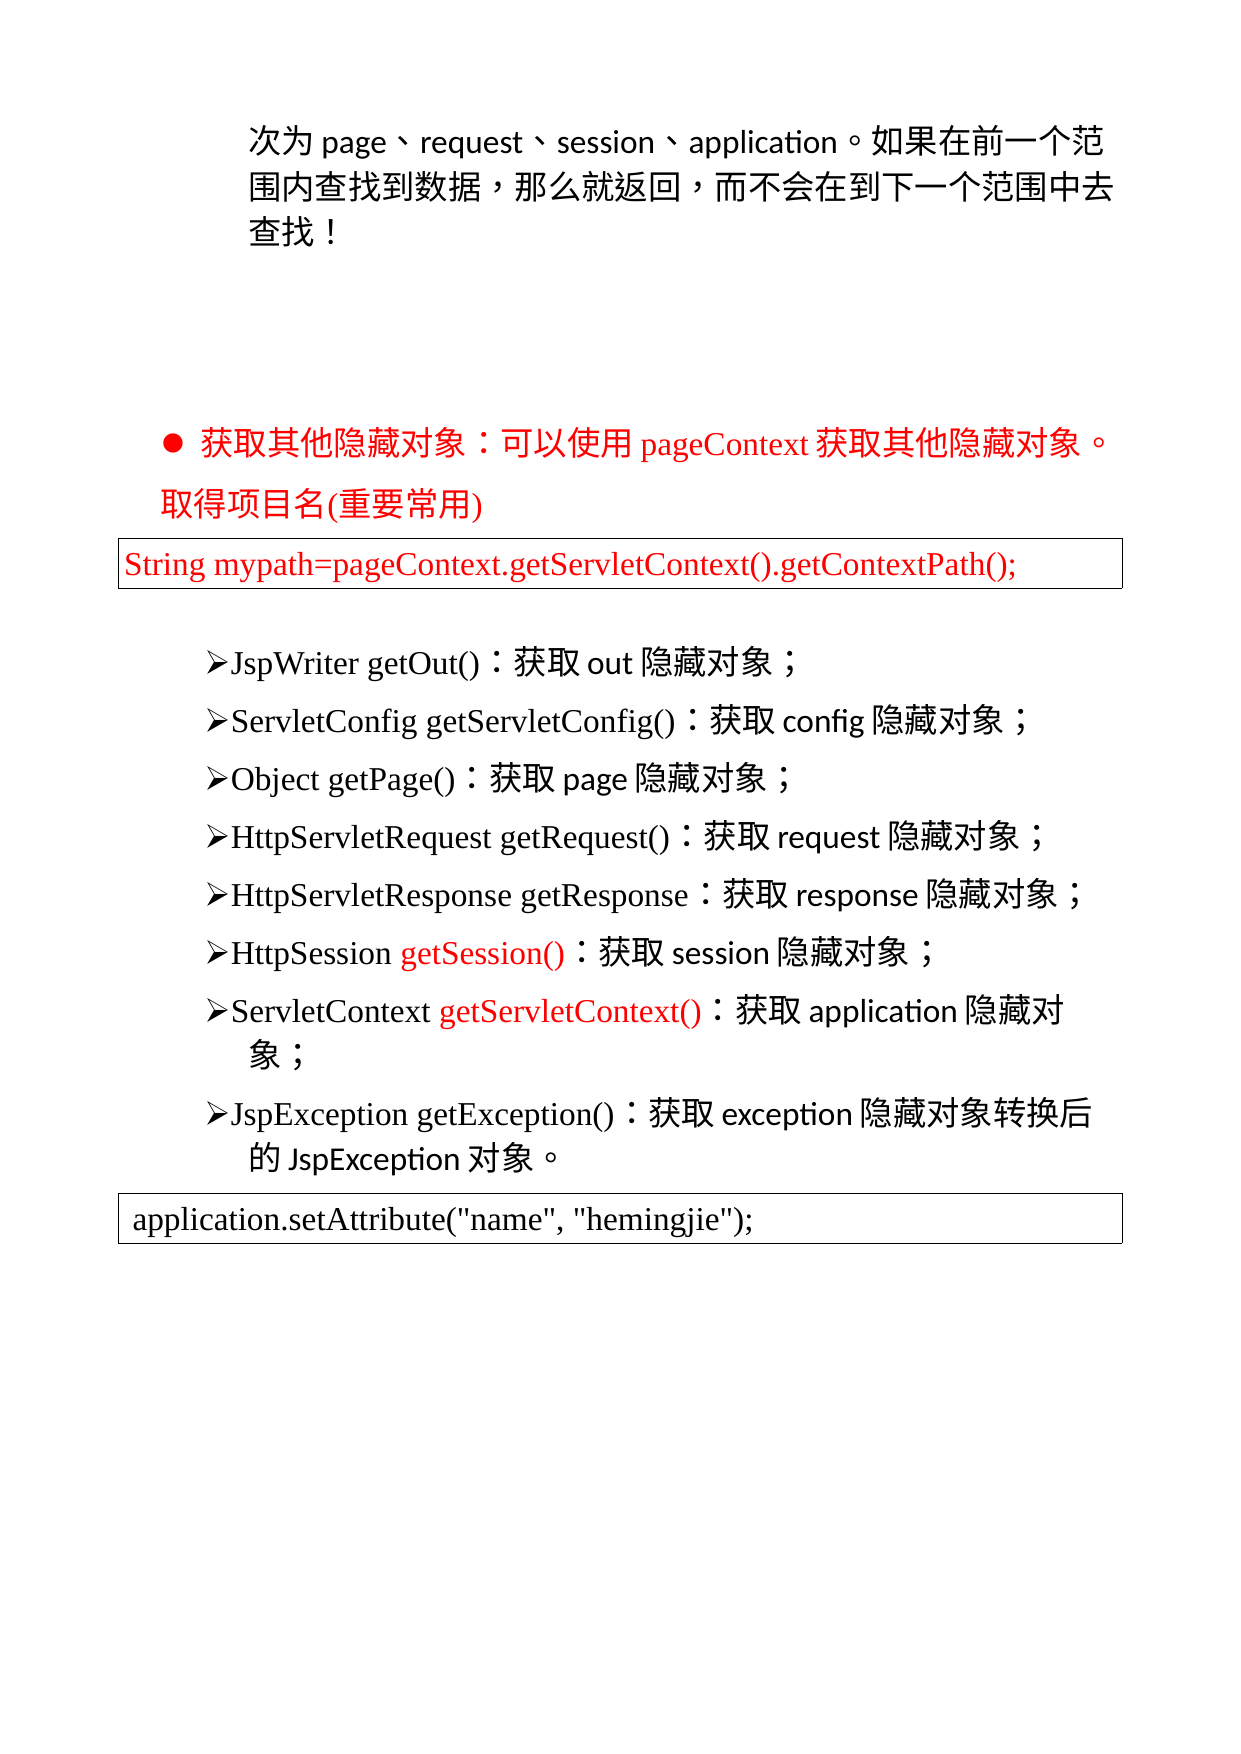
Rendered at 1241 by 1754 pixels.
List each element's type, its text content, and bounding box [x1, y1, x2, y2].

text l获取其他隐藏对象：可以使用pageContext获取其他隐藏对象。 [160, 419, 1122, 465]
text ØServletContext getServletContext()：获取application隐藏对象； [204, 986, 1122, 1077]
text 取得项目名(重要常用) [160, 477, 1122, 526]
text ØJspException getException()：获取exception隐藏对象转换后的JspException对象。 [204, 1090, 1122, 1181]
text 次为page、request、session、application。如果在前一个范围内查找到数据，那么就返回，而不会在到下一个范围中去查找！ [204, 118, 1122, 254]
text ØHttpServletResponse getResponse：获取response隐藏对象； [204, 871, 1122, 916]
text ØObject getPage()：获取page隐藏对象； [204, 755, 1122, 800]
table_header String mypath=pageContext.getServletContext().getContextPath(); [119, 539, 1122, 588]
text ØHttpServletRequest getRequest()：获取request隐藏对象； [204, 813, 1122, 858]
text ØHttpSession getSession()：获取session隐藏对象； [204, 928, 1122, 974]
table_header application.setAttribute("name", "hemingjie"); [119, 1194, 1122, 1243]
text ØJspWriter getOut()：获取out隐藏对象； [204, 639, 1122, 684]
text ØServletConfig getServletConfig()：获取config隐藏对象； [204, 697, 1122, 742]
